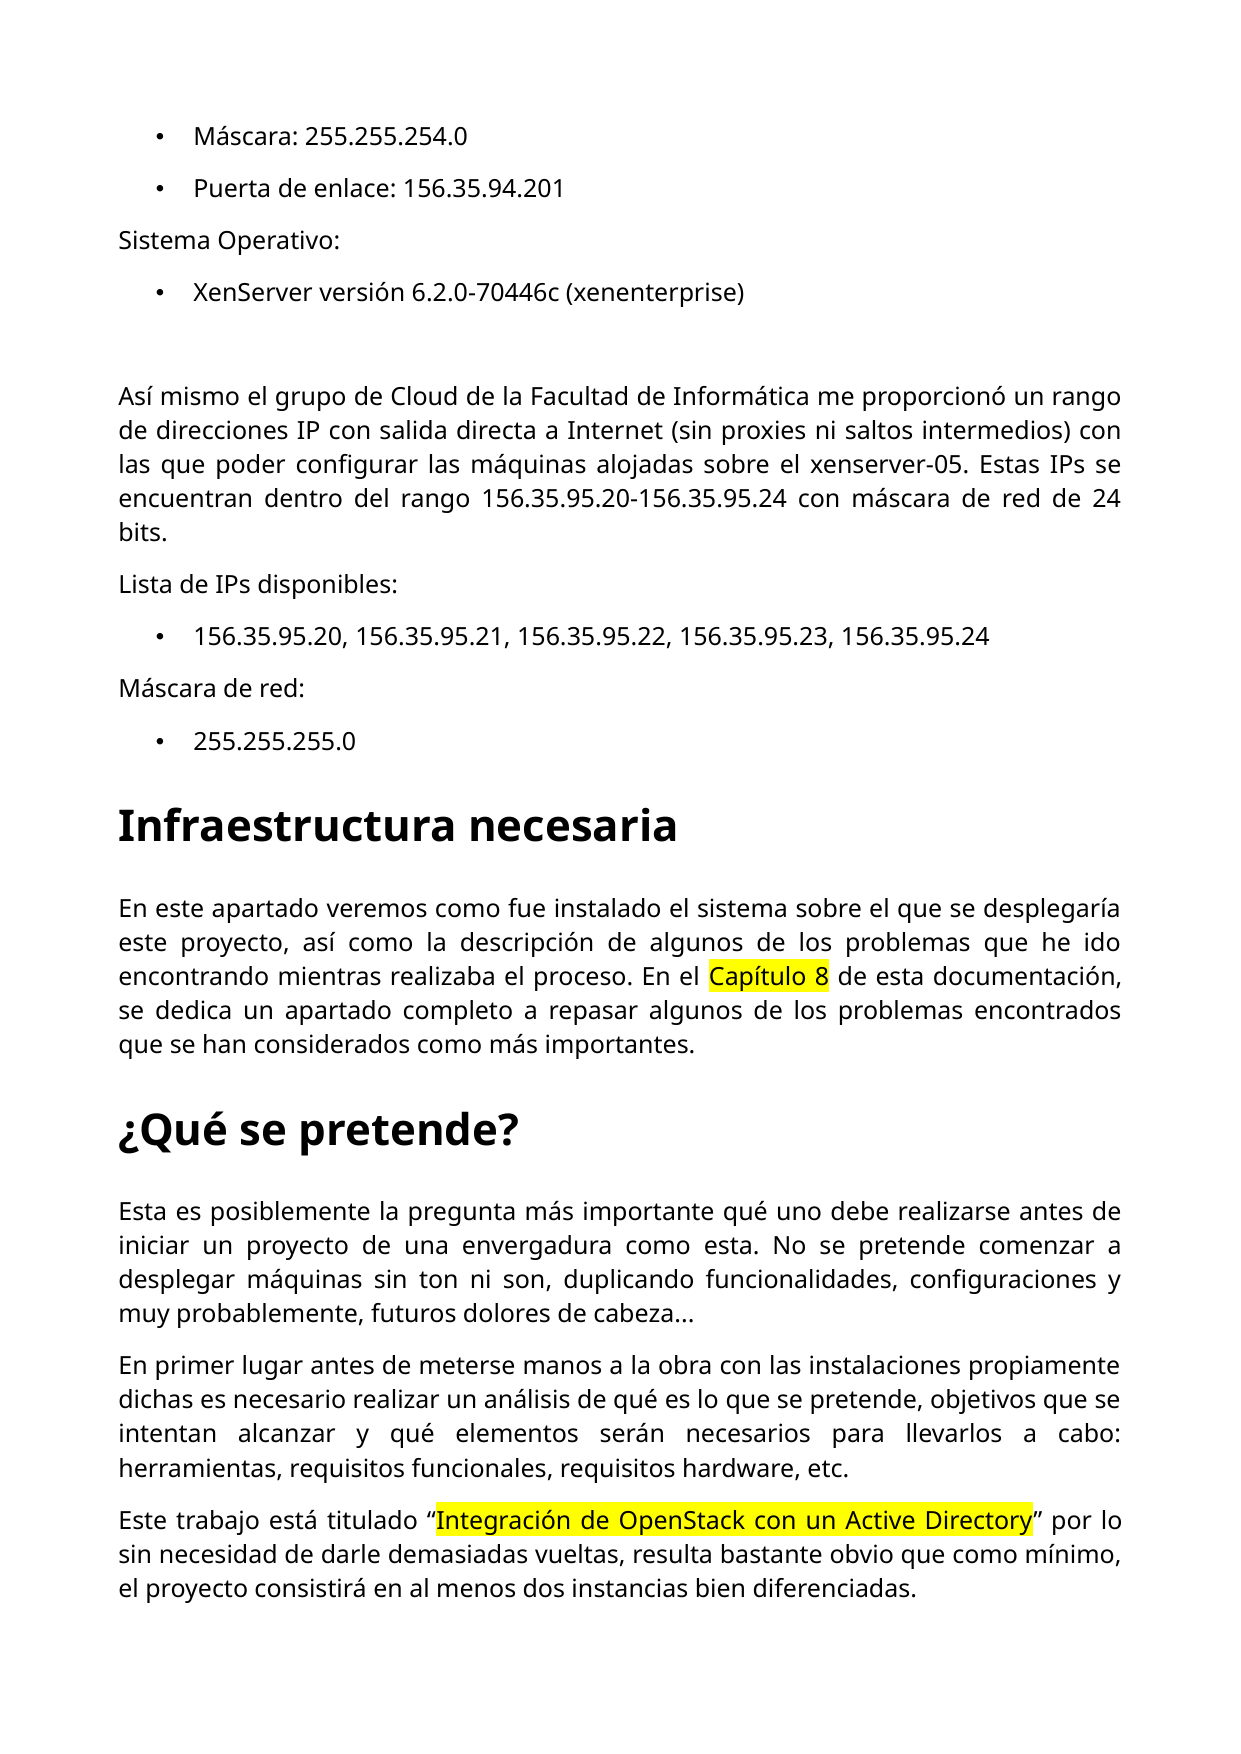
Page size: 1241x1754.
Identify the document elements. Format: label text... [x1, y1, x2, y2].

text Máscara de red: [118, 671, 1122, 705]
text En este apartado veremos como fue instalado el sistema sobre el que se desplegaría este proyecto, así como la descripción de algunos de los problemas que he ido encontrando mientras realizaba el proceso. En el Capítulo 8 de esta documentación, se dedica un apartado completo a repasar algunos de los problemas encontrados que se han considerados como más importantes. [118, 890, 1122, 1061]
text En primer lugar antes de meterse manos a la obra con las instalaciones propiamente dichas es necesario realizar un análisis de qué es lo que se pretende, objetivos que se intentan alcanzar y qué elementos serán necesarios para llevarlos a cabo: herramientas, requisitos funcionales, requisitos hardware, etc. [118, 1348, 1122, 1484]
text Así mismo el grupo de Cloud de la Facultad de Informática me proporcionó un rango de direcciones IP con salida directa a Internet (sin proxies ni saltos intermedios) con las que poder configurar las máquinas alojadas sobre el xenserver-05. Estas IPs se encuentran dentro del rango 156.35.95.20-156.35.95.24 con máscara de red de 24 bits. [118, 378, 1122, 549]
text Sistema Operativo: [118, 222, 1122, 256]
list XenServer versión 6.2.0-70446c (xenenterprise) [156, 274, 1122, 308]
list Máscara: 255.255.254.0 [156, 118, 1122, 152]
subtitle ¿Qué se pretende? [118, 1098, 1122, 1158]
subtitle Infraestructura necesaria [118, 795, 1122, 854]
list 255.255.255.0 [156, 723, 1122, 757]
list Puerta de enlace: 156.35.94.201 [156, 170, 1122, 204]
text Esta es posiblemente la pregunta más importante qué uno debe realizarse antes de iniciar un proyecto de una envergadura como esta. No se pretende comenzar a desplegar máquinas sin ton ni son, duplicando funcionalidades, configuraciones y muy probablemente, futuros dolores de cabeza... [118, 1194, 1122, 1330]
text Lista de IPs disponibles: [118, 567, 1122, 601]
text Este trabajo está titulado “Integración de OpenStack con un Active Directory” por lo sin necesidad de darle demasiadas vueltas, resulta bastante obvio que como mínimo, el proyecto consistirá en al menos dos instancias bien diferenciadas. [118, 1502, 1122, 1604]
list 156.35.95.20, 156.35.95.21, 156.35.95.22, 156.35.95.23, 156.35.95.24 [156, 619, 1122, 653]
